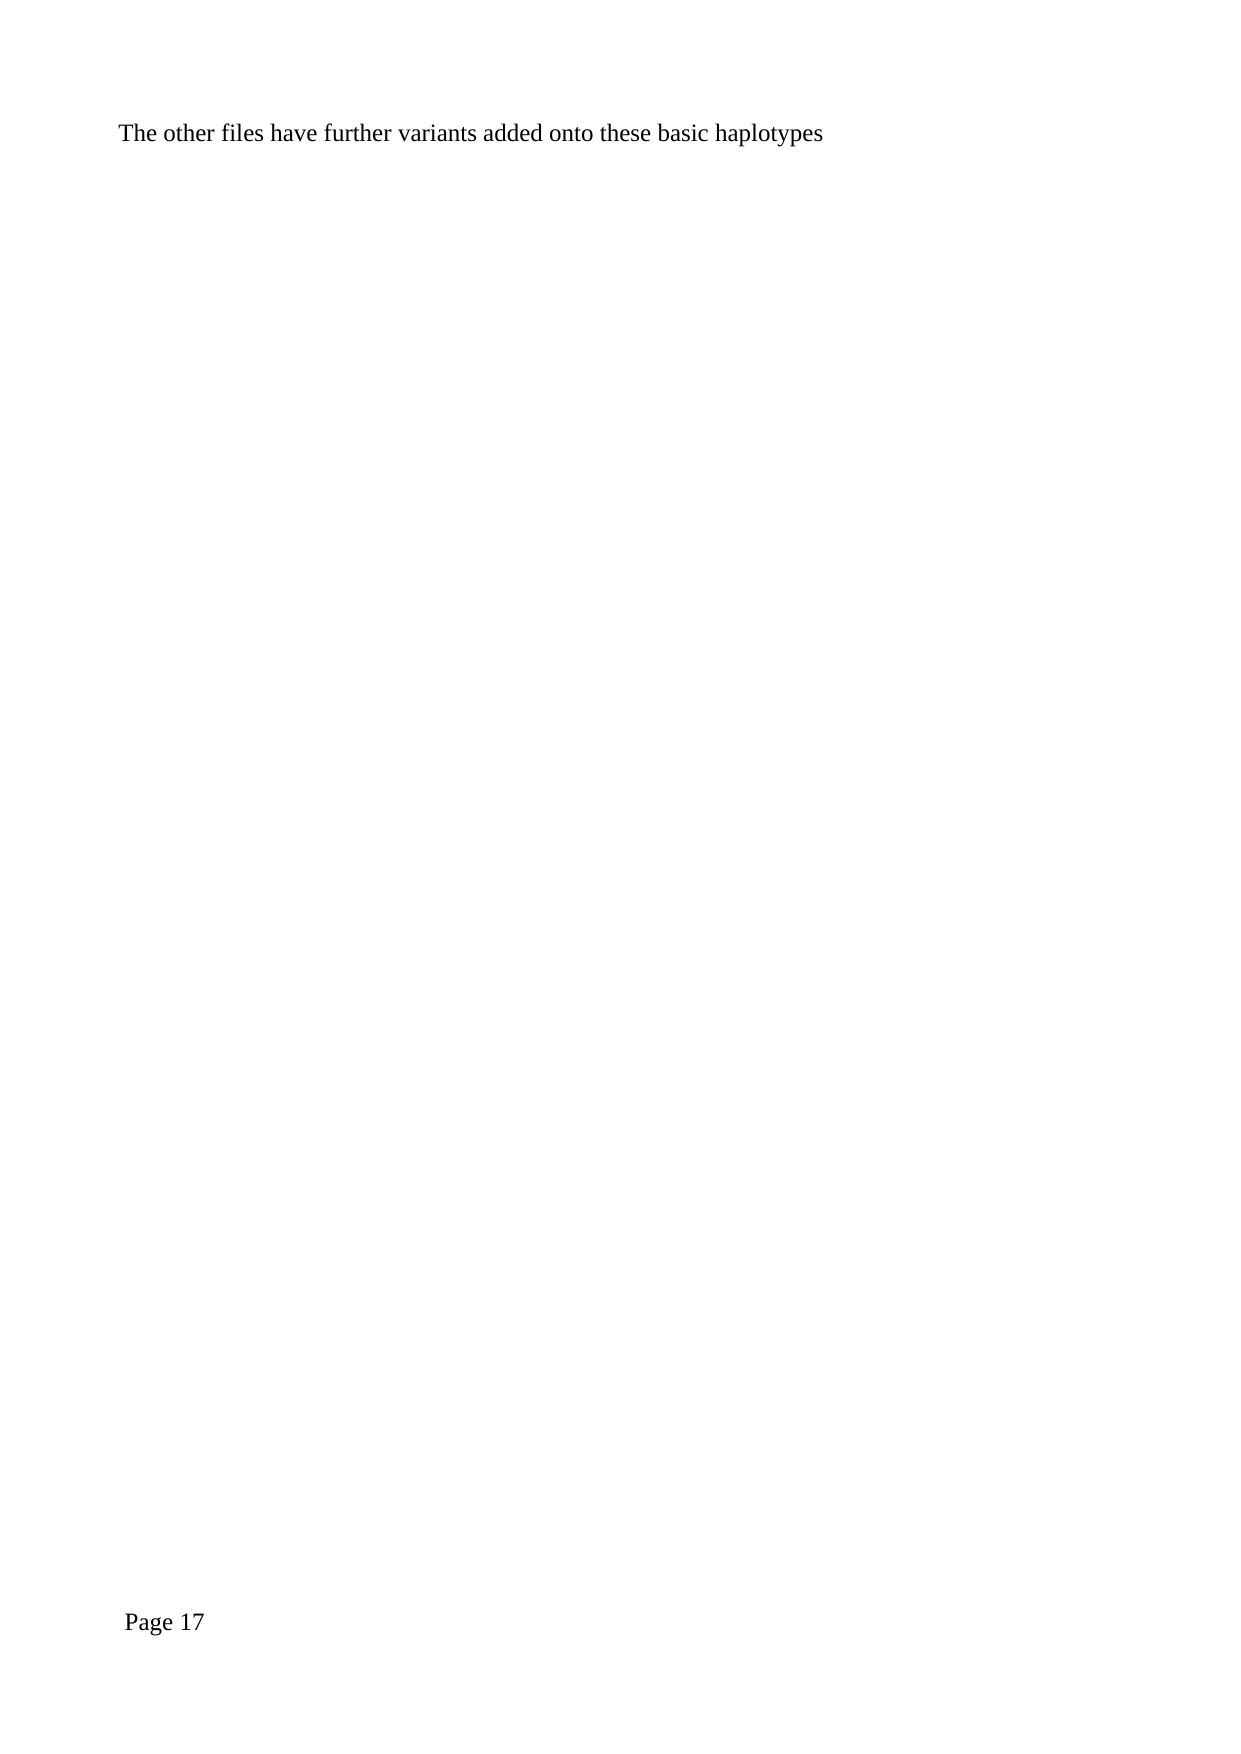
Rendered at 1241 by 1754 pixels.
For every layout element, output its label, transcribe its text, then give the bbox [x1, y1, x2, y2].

text The other files have further variants added onto these basic haplotypes [118, 118, 1122, 147]
